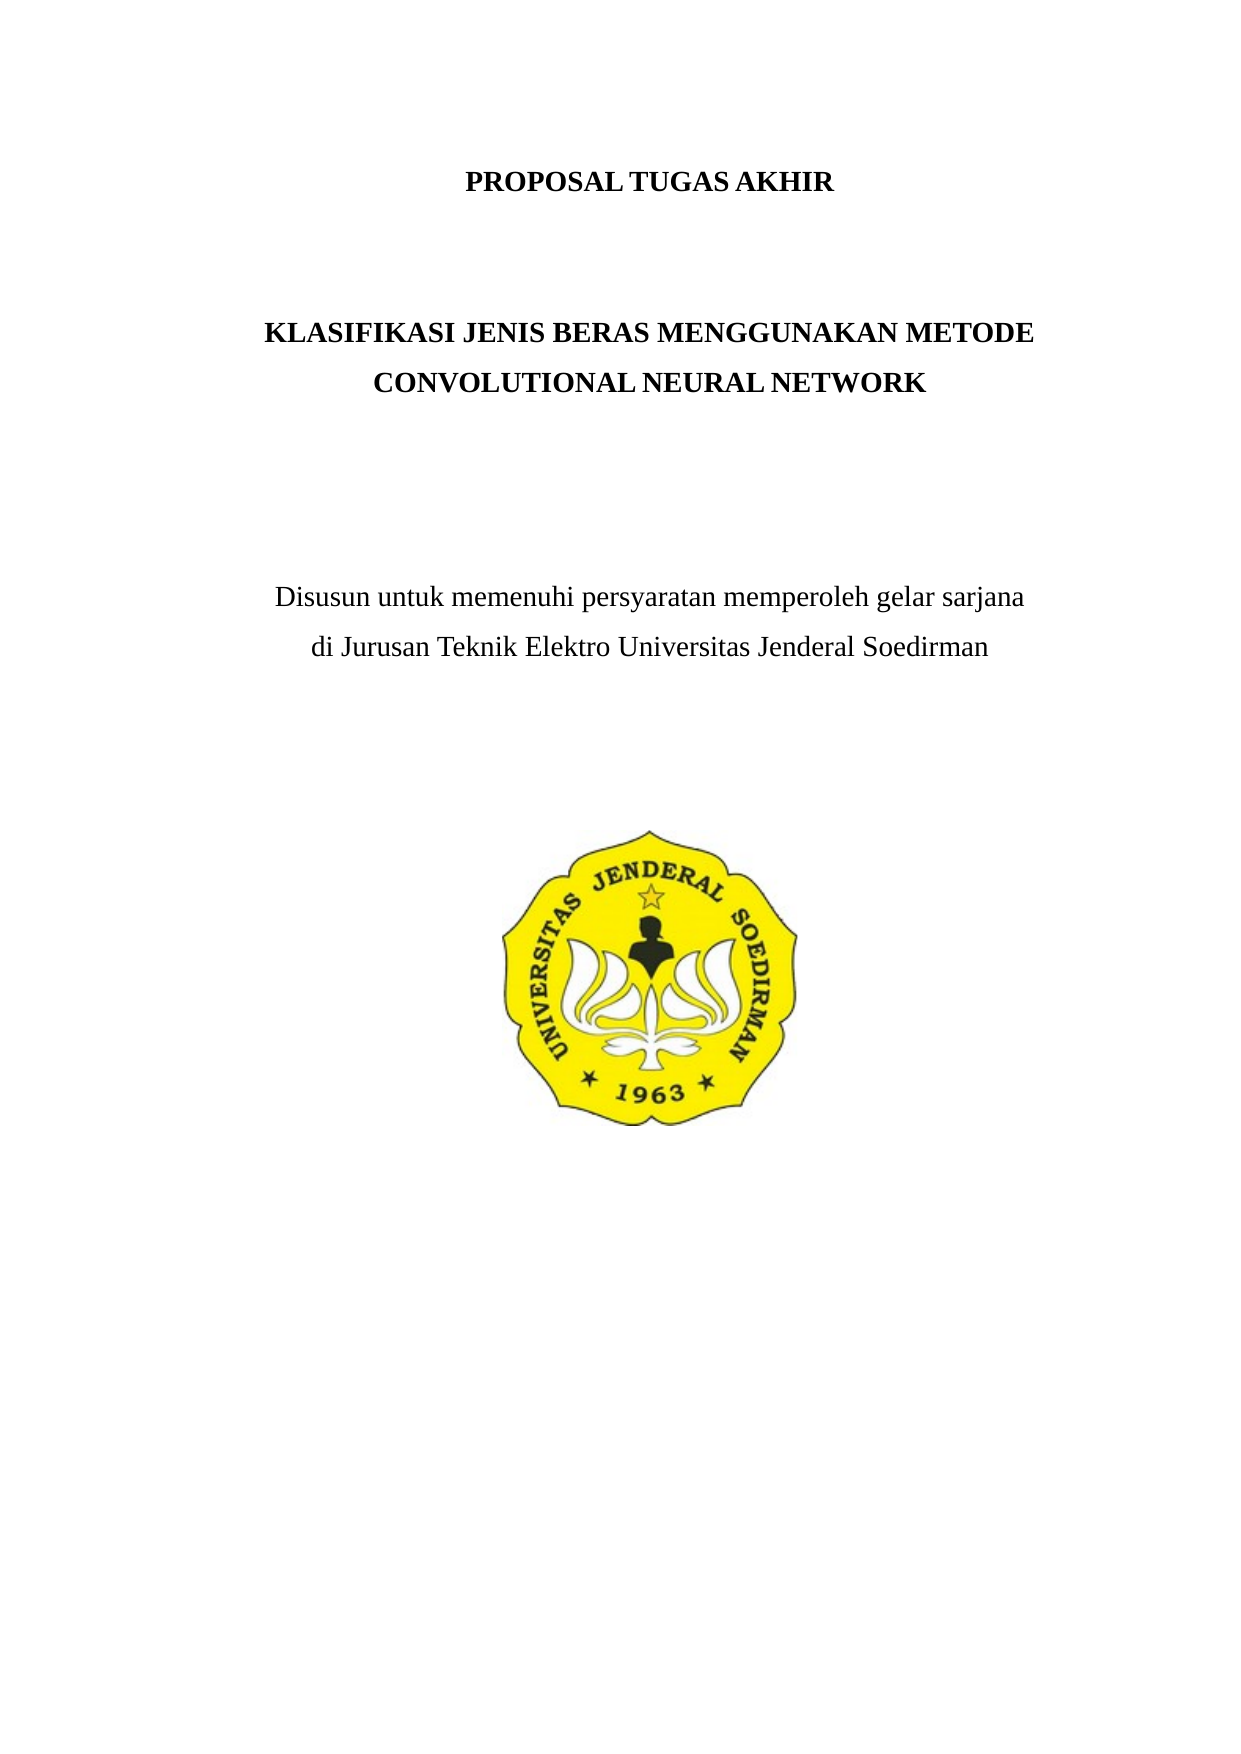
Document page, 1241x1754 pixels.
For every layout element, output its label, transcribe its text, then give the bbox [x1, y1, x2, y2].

title KLASIFIKASI JENIS BERAS MENGGUNAKAN METODE CONVOLUTIONAL NEURAL NETWORK [177, 315, 1122, 399]
subtitle HALAMAN JUDUL [177, 84, 1122, 113]
subtitle Disusun untuk memenuhi persyaratan memperoleh gelar sarjana di Jurusan Teknik Elektro Universitas Jenderal Soedirman [177, 579, 1122, 663]
title PROPOSAL TUGAS AKHIR [177, 164, 1122, 198]
picture [501, 830, 798, 1126]
